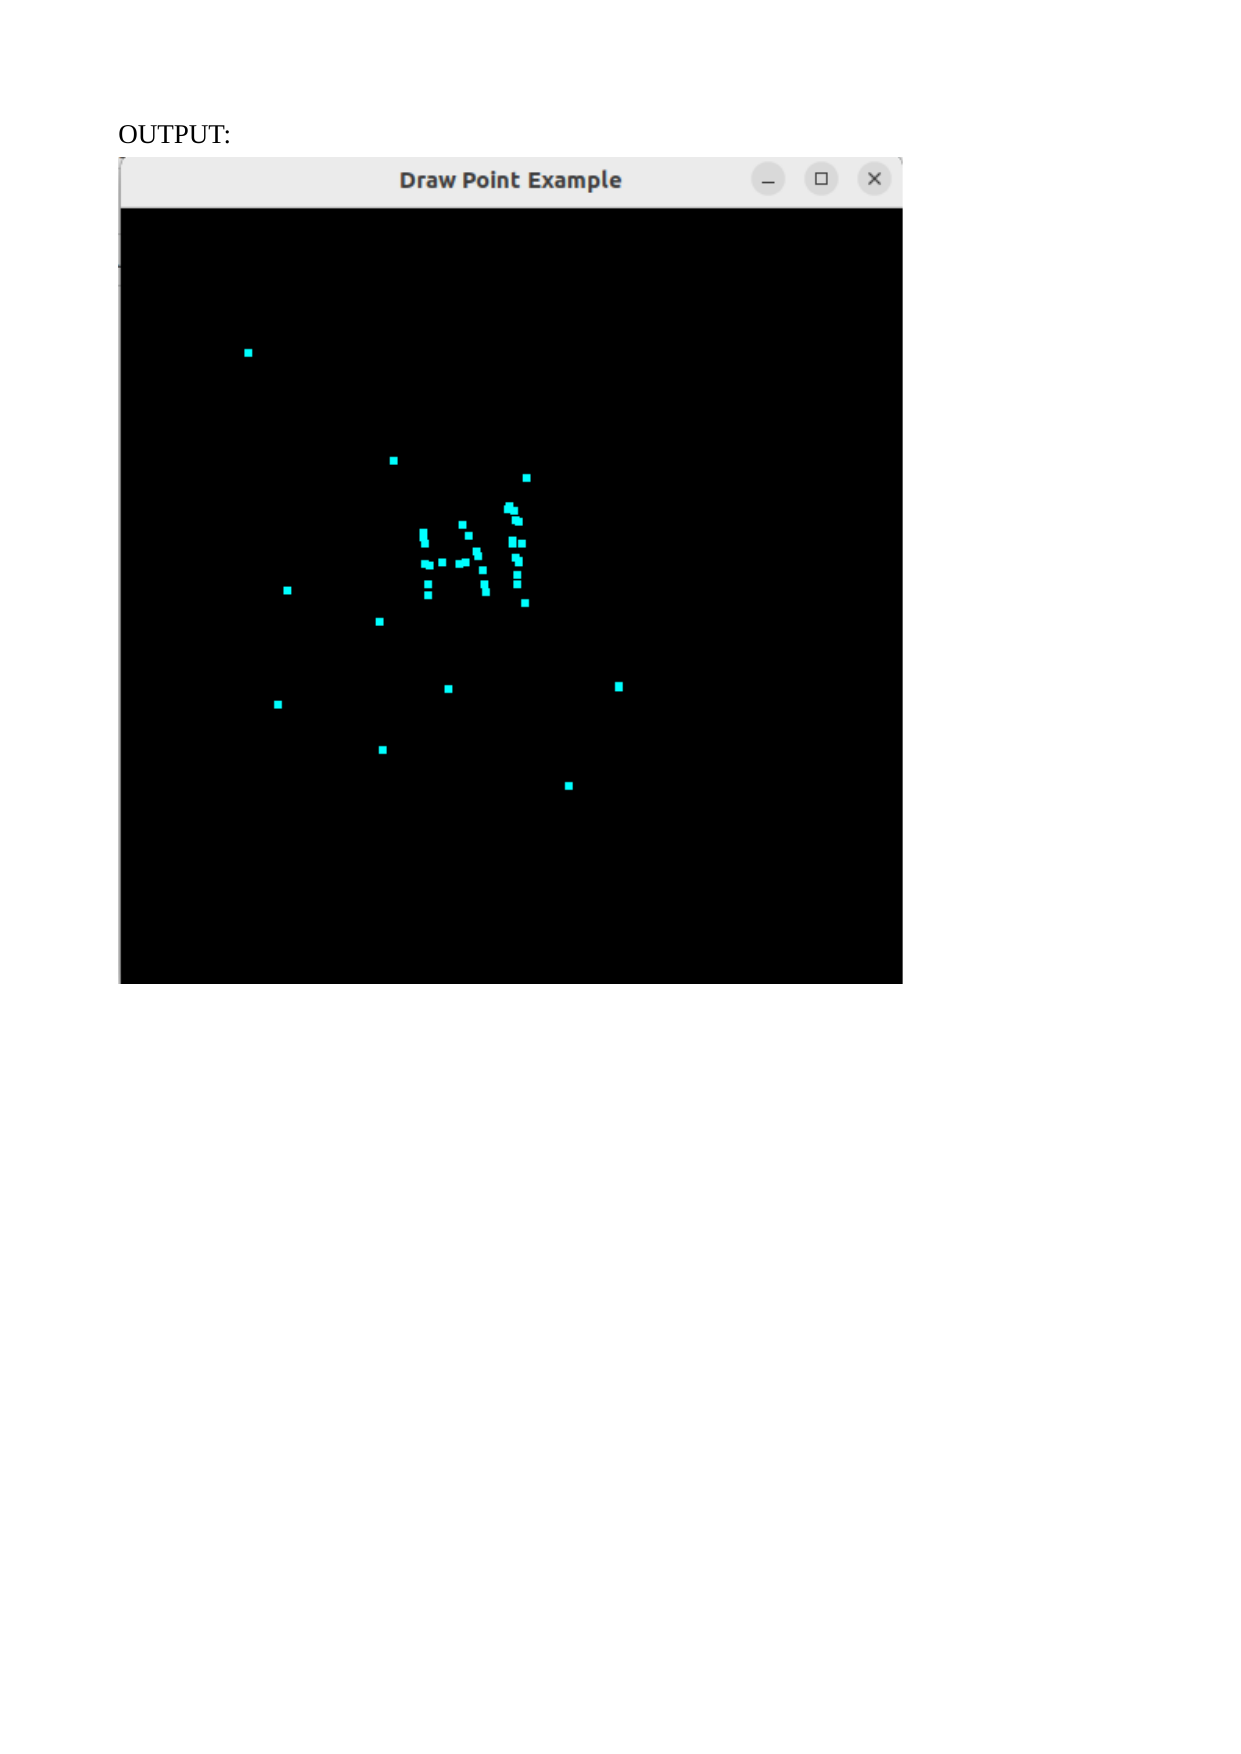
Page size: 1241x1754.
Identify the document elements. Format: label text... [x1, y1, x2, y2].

text OUTPUT: [118, 118, 1122, 149]
picture [118, 157, 903, 984]
